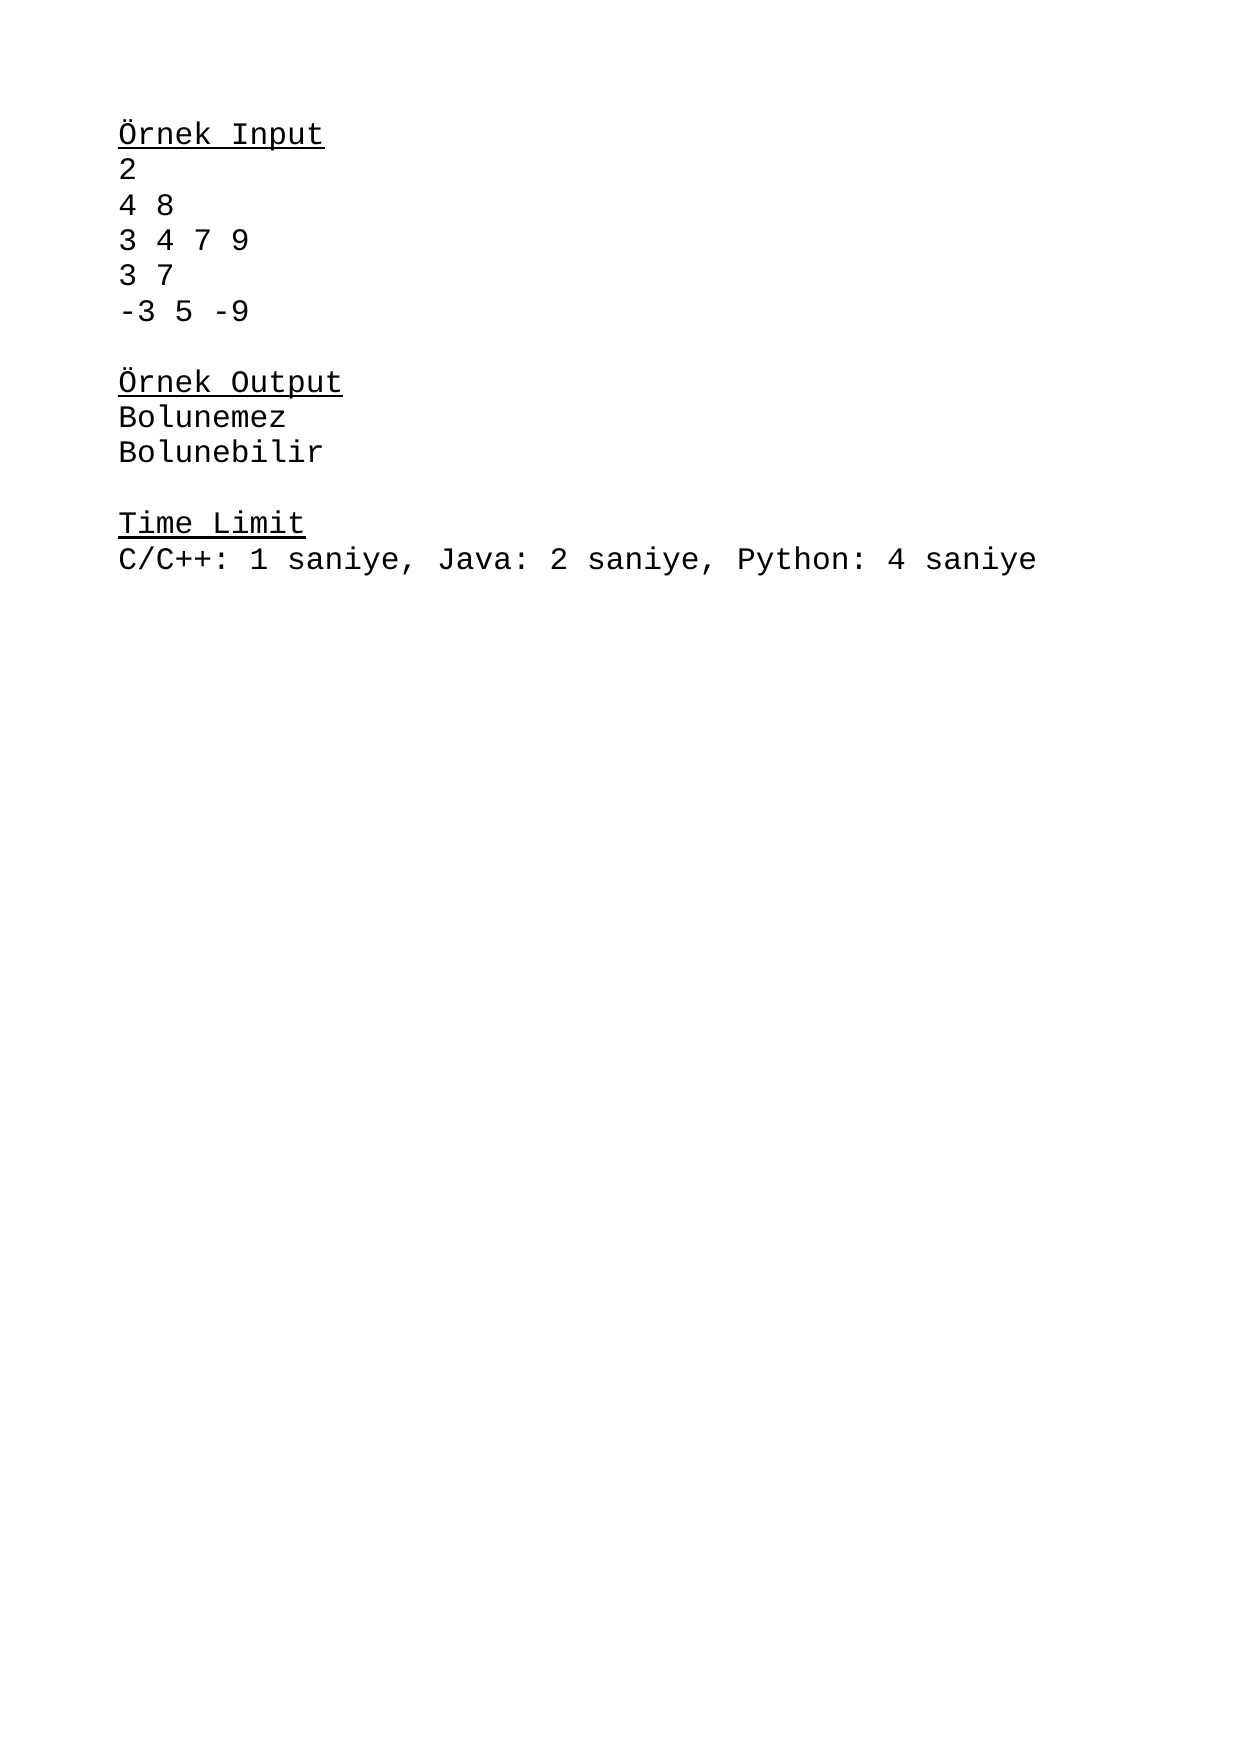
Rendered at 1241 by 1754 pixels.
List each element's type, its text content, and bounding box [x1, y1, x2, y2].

text Bolunemez [118, 401, 1122, 437]
text 3 4 7 9 [118, 224, 1122, 260]
text 2 [118, 153, 1122, 189]
text Örnek Output [118, 366, 1122, 401]
text C/C++: 1 saniye, Java: 2 saniye, Python: 4 saniye [118, 543, 1122, 578]
text Time Limit [118, 508, 1122, 543]
text Örnek Input [118, 118, 1122, 153]
text 3 7 [118, 260, 1122, 295]
text -3 5 -9 [118, 295, 1122, 331]
text Bolunebilir [118, 437, 1122, 472]
text 4 8 [118, 189, 1122, 224]
